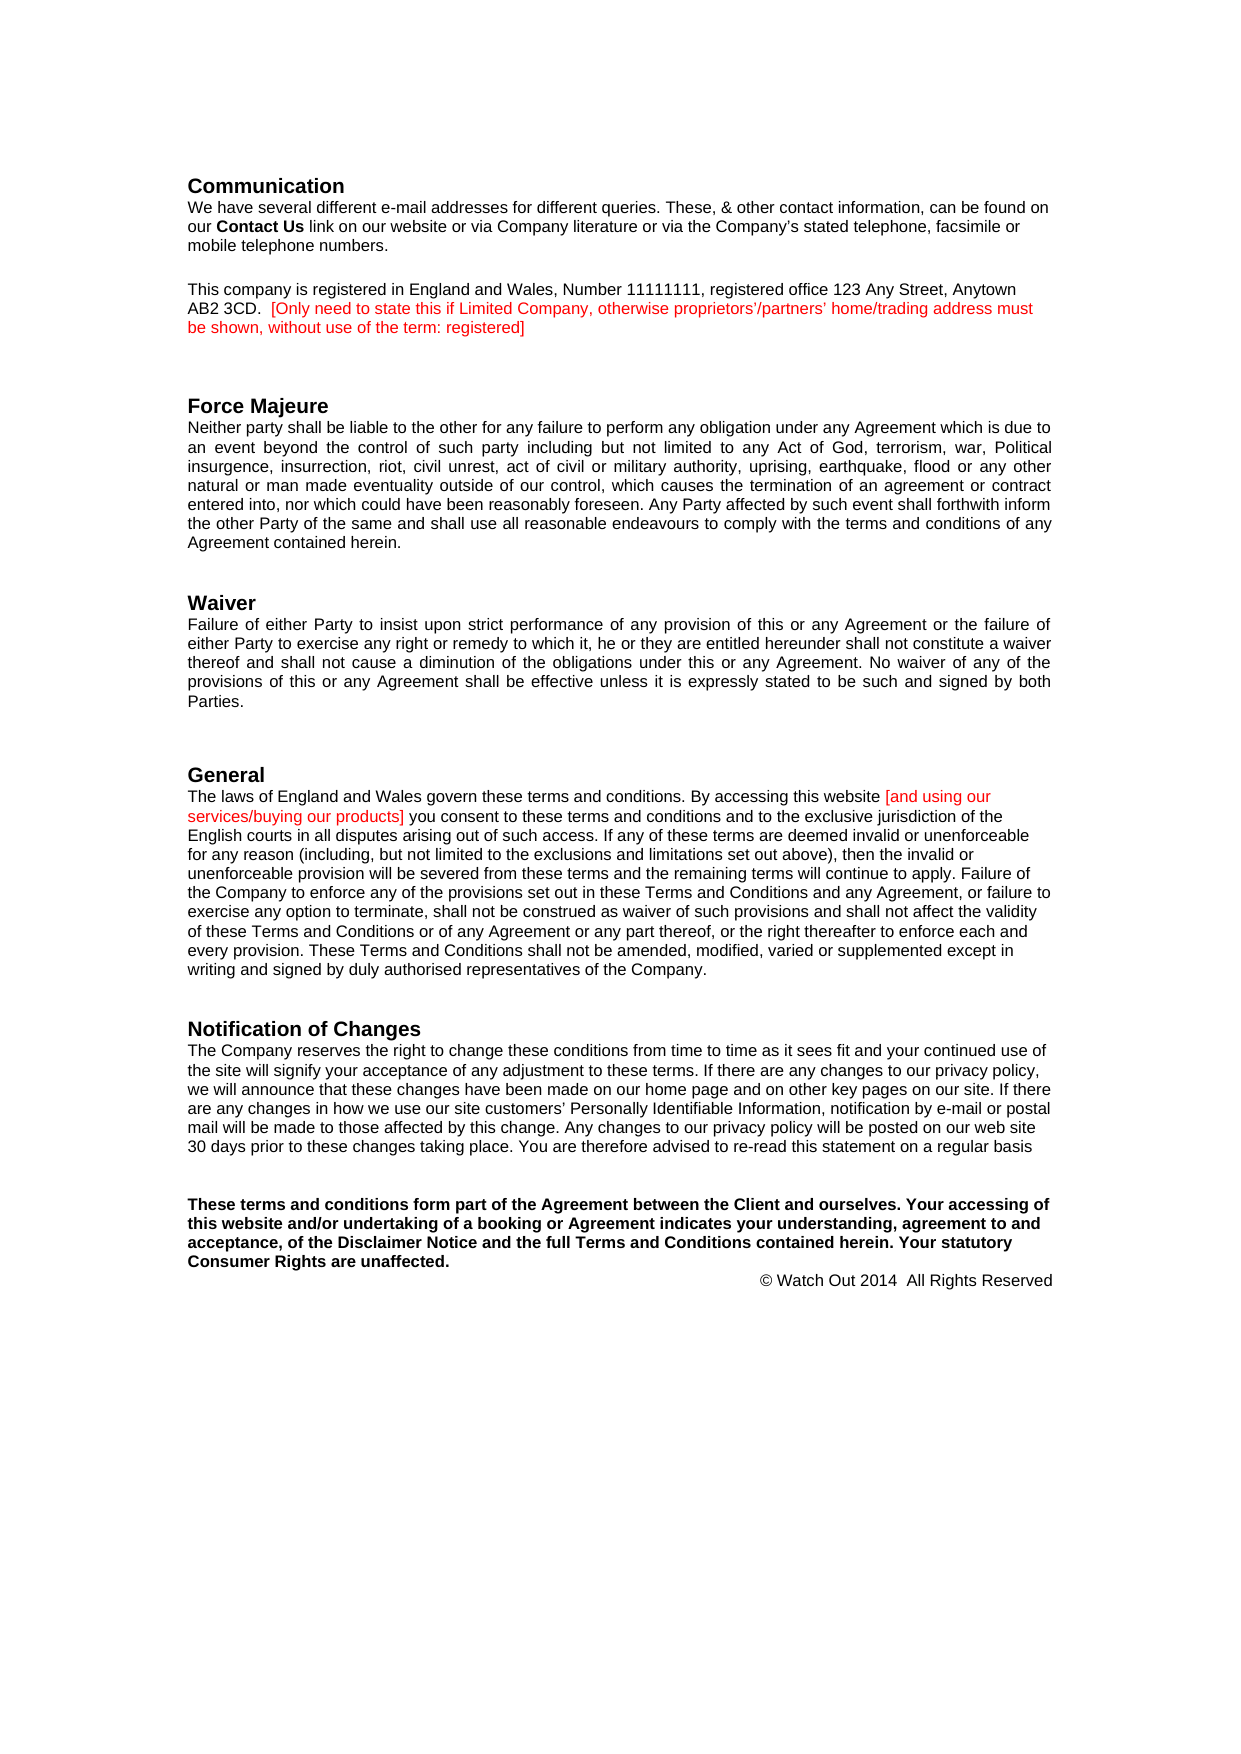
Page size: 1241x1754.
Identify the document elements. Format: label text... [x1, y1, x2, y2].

text © Watch Out 2014 All Rights Reserved [187, 1271, 1053, 1290]
subtitle General [187, 763, 1053, 787]
text Communication We have several different e-mail addresses for different queries. These, & other contact information, can be found on our Contact Us link on our website or via Company literature or via the Company’s stated telephone, facsimile or mobile telephone numbers. [187, 174, 1053, 255]
text Notification of Changes [187, 1017, 1053, 1041]
text Neither party shall be liable to the other for any failure to perform any obligation under any Agreement which is due to an event beyond the control of such party including but not limited to any Act of God, terrorism, war, Political insurgence, insurrection, riot, civil unrest, act of civil or military authority, uprising, earthquake, flood or any other natural or man made eventuality outside of our control, which causes the termination of an agreement or contract entered into, nor which could have been reasonably foreseen. Any Party affected by such event shall forthwith inform the other Party of the same and shall use all reasonable endeavours to comply with the terms and conditions of any Agreement contained herein. [187, 418, 1053, 552]
text These terms and conditions form part of the Agreement between the Client and ourselves. Your accessing of this website and/or undertaking of a booking or Agreement indicates your understanding, agreement to and acceptance, of the Disclaimer Notice and the full Terms and Conditions contained herein. Your statutory Consumer Rights are unaffected. [187, 1194, 1053, 1271]
text Failure of either Party to insist upon strict performance of any provision of this or any Agreement or the failure of either Party to exercise any right or remedy to which it, he or they are entitled hereunder shall not constitute a waiver thereof and shall not cause a diminution of the obligations under this or any Agreement. No waiver of any of the provisions of this or any Agreement shall be effective unless it is expressly stated to be such and signed by both Parties. [187, 615, 1053, 711]
text The laws of England and Wales govern these terms and conditions. By accessing this website [and using our services/buying our products] you consent to these terms and conditions and to the exclusive jurisdiction of the English courts in all disputes arising out of such access. If any of these terms are deemed invalid or unenforceable for any reason (including, but not limited to the exclusions and limitations set out above), then the invalid or unenforceable provision will be severed from these terms and the remaining terms will continue to apply. Failure of the Company to enforce any of the provisions set out in these Terms and Conditions and any Agreement, or failure to exercise any option to terminate, shall not be construed as waiver of such provisions and shall not affect the validity of these Terms and Conditions or of any Agreement or any part thereof, or the right thereafter to enforce each and every provision. These Terms and Conditions shall not be amended, modified, varied or supplemented except in writing and signed by duly authorised representatives of the Company. [187, 787, 1053, 979]
text The Company reserves the right to change these conditions from time to time as it sees fit and your continued use of the site will signify your acceptance of any adjustment to these terms. If there are any changes to our privacy policy, we will announce that these changes have been made on our home page and on other key pages on our site. If there are any changes in how we use our site customers’ Personally Identifiable Information, notification by e-mail or postal mail will be made to those affected by this change. Any changes to our privacy policy will be posted on our web site 30 days prior to these changes taking place. You are therefore advised to re-read this statement on a regular basis [187, 1041, 1053, 1156]
text Waiver [187, 591, 1053, 615]
subtitle Force Majeure [187, 394, 1053, 418]
text This company is registered in England and Wales, Number 11111111, registered office 123 Any Street, Anytown AB2 3CD. [Only need to state this if Limited Company, otherwise proprietors’/partners’ home/trading address must be shown, without use of the term: registered] [187, 279, 1053, 337]
